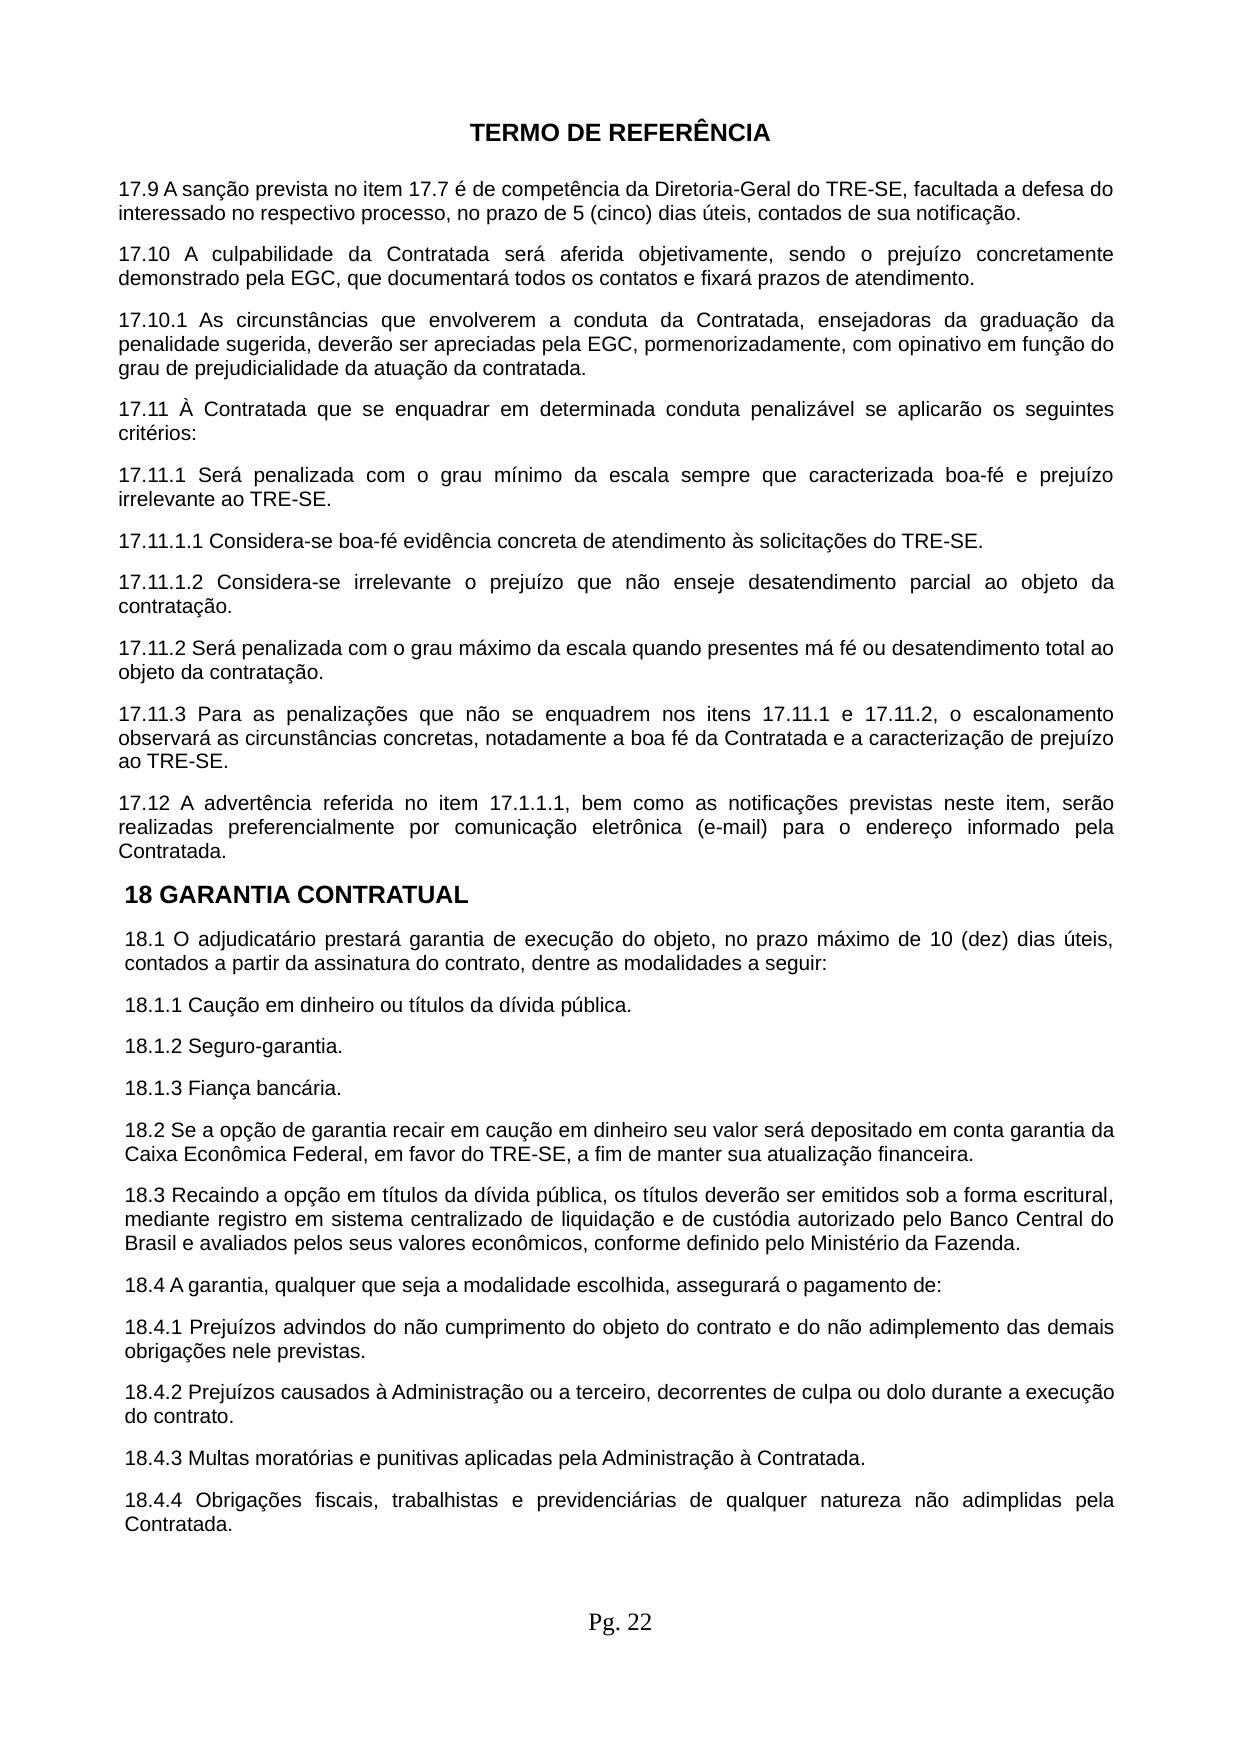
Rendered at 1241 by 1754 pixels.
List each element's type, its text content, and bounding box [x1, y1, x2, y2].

text 17.11 À Contratada que se enquadrar em determinada conduta penalizável se aplicarão os seguintes critérios: [118, 397, 1116, 445]
text 18.1.1 Caução em dinheiro ou títulos da dívida pública. [124, 993, 1116, 1017]
text 17.11.1 Será penalizada com o grau mínimo da escala sempre que caracterizada boa-fé e prejuízo irrelevante ao TRE-SE. [118, 463, 1116, 511]
text 18.1.2 Seguro-garantia. [124, 1034, 1116, 1058]
text 18.1 O adjudicatário prestará garantia de execução do objeto, no prazo máximo de 10 (dez) dias úteis, contados a partir da assinatura do contrato, dentre as modalidades a seguir: [124, 927, 1116, 975]
text 17.11.1.2 Considera-se irrelevante o prejuízo que não enseje desatendimento parcial ao objeto da contratação. [118, 570, 1116, 618]
text 17.10 A culpabilidade da Contratada será aferida objetivamente, sendo o prejuízo concretamente demonstrado pela EGC, que documentará todos os contatos e fixará prazos de atendimento. [118, 242, 1116, 290]
text 18 GARANTIA CONTRATUAL [124, 881, 1116, 909]
text 17.10.1 As circunstâncias que envolverem a conduta da Contratada, ensejadoras da graduação da penalidade sugerida, deverão ser apreciadas pela EGC, pormenorizadamente, com opinativo em função do grau de prejudicialidade da atuação da contratada. [118, 308, 1116, 379]
text 17.12 A advertência referida no item 17.1.1.1, bem como as notificações previstas neste item, serão realizadas preferencialmente por comunicação eletrônica (e-mail) para o endereço informado pela Contratada. [118, 791, 1116, 863]
text 17.11.1.1 Considera-se boa-fé evidência concreta de atendimento às solicitações do TRE-SE. [118, 528, 1116, 552]
text 18.4 A garantia, qualquer que seja a modalidade escolhida, assegurará o pagamento de: [124, 1273, 1116, 1297]
text 17.9 A sanção prevista no item 17.7 é de competência da Diretoria-Geral do TRE-SE, facultada a defesa do interessado no respectivo processo, no prazo de 5 (cinco) dias úteis, contados de sua notificação. [118, 176, 1116, 224]
text 18.2 Se a opção de garantia recair em caução em dinheiro seu valor será depositado em conta garantia da Caixa Econômica Federal, em favor do TRE-SE, a fim de manter sua atualização financeira. [124, 1118, 1116, 1166]
text 18.4.4 Obrigações fiscais, trabalhistas e previdenciárias de qualquer natureza não adimplidas pela Contratada. [124, 1487, 1116, 1535]
text 18.1.3 Fiança bancária. [124, 1076, 1116, 1100]
text 18.4.1 Prejuízos advindos do não cumprimento do objeto do contrato e do não adimplemento das demais obrigações nele previstas. [124, 1314, 1116, 1362]
text 18.3 Recaindo a opção em títulos da dívida pública, os títulos deverão ser emitidos sob a forma escritural, mediante registro em sistema centralizado de liquidação e de custódia autorizado pelo Banco Central do Brasil e avaliados pelos seus valores econômicos, conforme definido pelo Ministério da Fazenda. [124, 1183, 1116, 1255]
text 18.4.2 Prejuízos causados à Administração ou a terceiro, decorrentes de culpa ou dolo durante a execução do contrato. [124, 1380, 1116, 1428]
text 17.11.3 Para as penalizações que não se enquadrem nos itens 17.11.1 e 17.11.2, o escalonamento observará as circunstâncias concretas, notadamente a boa fé da Contratada e a caracterização de prejuízo ao TRE-SE. [118, 701, 1116, 773]
text 17.11.2 Será penalizada com o grau máximo da escala quando presentes má fé ou desatendimento total ao objeto da contratação. [118, 636, 1116, 684]
text 18.4.3 Multas moratórias e punitivas aplicadas pela Administração à Contratada. [124, 1446, 1116, 1470]
